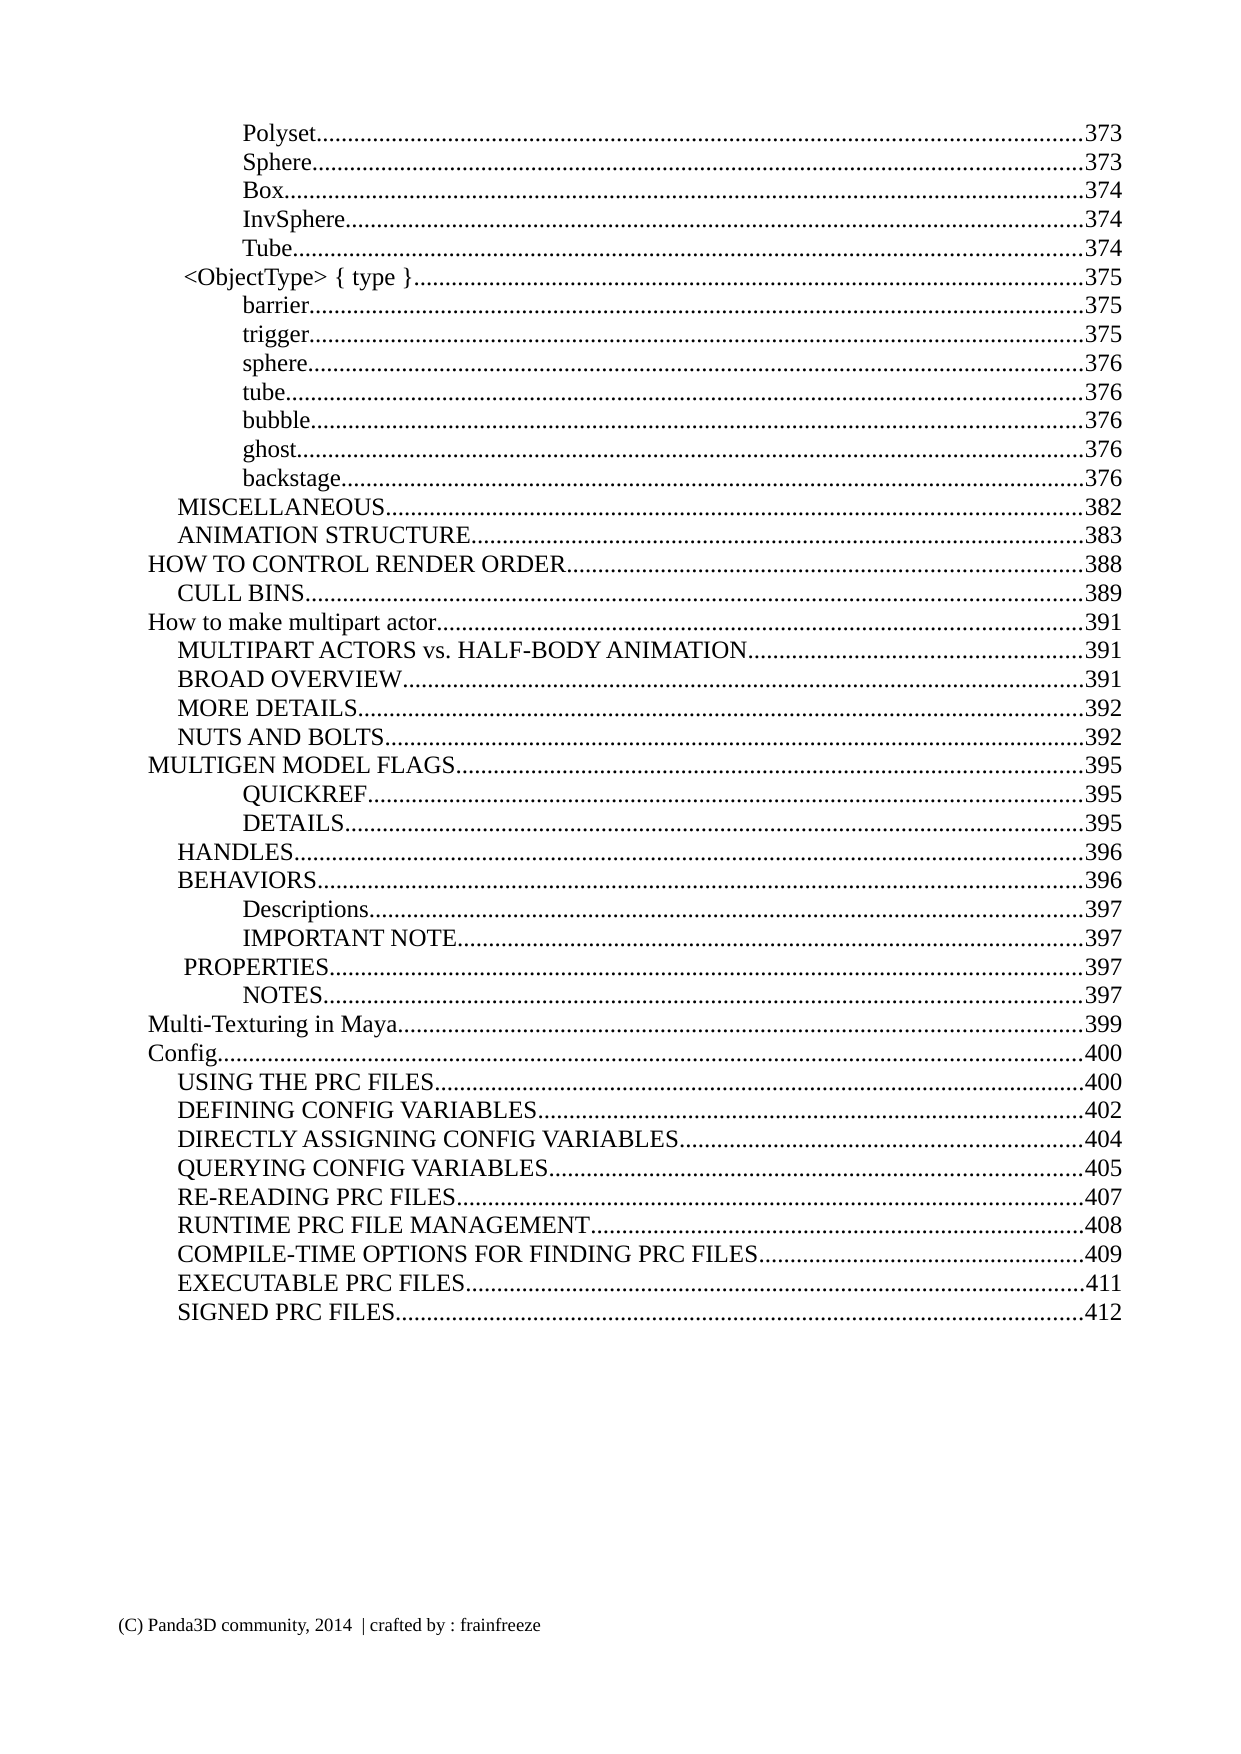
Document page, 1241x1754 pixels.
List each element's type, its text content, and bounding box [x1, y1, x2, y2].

text DETAILS 395 [236, 808, 1122, 837]
text tube 376 [236, 377, 1122, 406]
text Descriptions 397 [236, 894, 1122, 923]
text IMPORTANT NOTE 397 [236, 923, 1122, 952]
text Sphere 373 [236, 147, 1122, 176]
text DEFINING CONFIG VARIABLES 402 [177, 1096, 1122, 1124]
text SIGNED PRC FILES 412 [177, 1297, 1122, 1326]
text Tube 374 [236, 233, 1122, 262]
text Config 400 [148, 1038, 1122, 1067]
text USING THE PRC FILES 400 [177, 1067, 1122, 1096]
text NUTS AND BOLTS 392 [177, 722, 1122, 751]
text RUNTIME PRC FILE MANAGEMENT 408 [177, 1211, 1122, 1239]
text ANIMATION STRUCTURE 383 [177, 521, 1122, 549]
text backstage 376 [236, 463, 1122, 492]
text ghost 376 [236, 434, 1122, 463]
text RE-READING PRC FILES 407 [177, 1182, 1122, 1211]
text BEHAVIORS 396 [177, 866, 1122, 894]
text Multi-Texturing in Maya 399 [148, 1009, 1122, 1038]
text MORE DETAILS 392 [177, 693, 1122, 722]
text PROPERTIES 397 [177, 952, 1122, 981]
text EXECUTABLE PRC FILES 411 [177, 1268, 1122, 1297]
text QUERYING CONFIG VARIABLES 405 [177, 1153, 1122, 1182]
text HOW TO CONTROL RENDER ORDER 388 [148, 549, 1122, 578]
text Polyset 373 [236, 118, 1122, 147]
text MISCELLANEOUS 382 [177, 492, 1122, 521]
text HANDLES 396 [177, 837, 1122, 866]
text MULTIPART ACTORS vs. HALF-BODY ANIMATION 391 [177, 636, 1122, 664]
text QUICKREF 395 [236, 779, 1122, 808]
text Box 374 [236, 176, 1122, 204]
text InvSphere 374 [236, 204, 1122, 233]
text DIRECTLY ASSIGNING CONFIG VARIABLES 404 [177, 1124, 1122, 1153]
text NOTES 397 [236, 981, 1122, 1009]
text <ObjectType> { type } 375 [177, 262, 1122, 291]
text MULTIGEN MODEL FLAGS 395 [148, 751, 1122, 779]
text trigger 375 [236, 319, 1122, 348]
text bubble 376 [236, 406, 1122, 434]
text COMPILE-TIME OPTIONS FOR FINDING PRC FILES 409 [177, 1239, 1122, 1268]
text BROAD OVERVIEW 391 [177, 664, 1122, 693]
text barrier 375 [236, 291, 1122, 319]
text sphere 376 [236, 348, 1122, 377]
text How to make multipart actor 391 [148, 607, 1122, 636]
text CULL BINS 389 [177, 578, 1122, 607]
